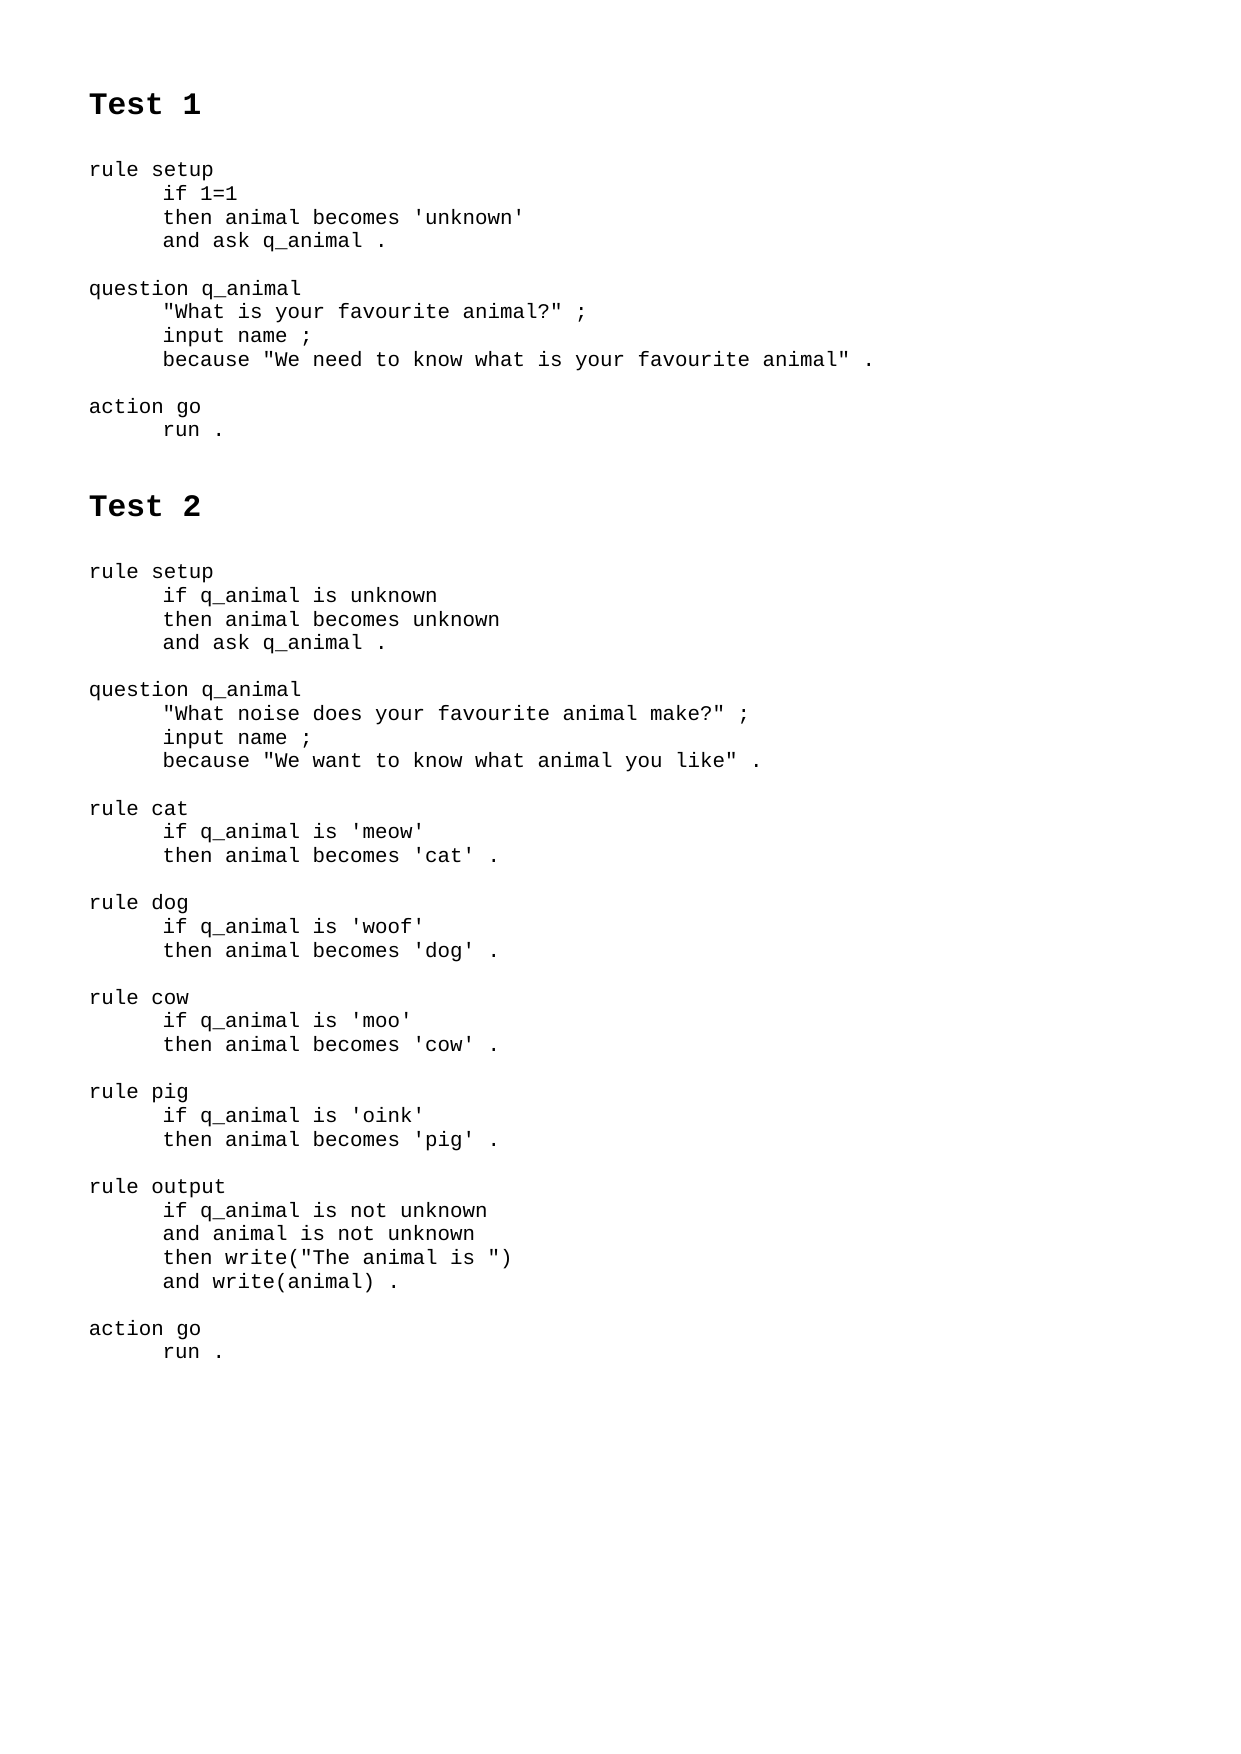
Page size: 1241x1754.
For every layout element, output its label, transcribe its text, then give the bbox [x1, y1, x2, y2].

text if q_animal is not unknown [88, 1200, 1152, 1223]
text and ask q_animal . [88, 230, 1152, 254]
text "What is your favourite animal?" ; [88, 301, 1152, 325]
text rule cow [88, 987, 1152, 1011]
text if q_animal is 'oink' [88, 1105, 1152, 1129]
text then animal becomes 'cat' . [88, 845, 1152, 869]
text Test 1 [88, 88, 1152, 124]
text rule setup [88, 561, 1152, 585]
text because "We want to know what animal you like" . [88, 750, 1152, 774]
text if q_animal is unknown [88, 585, 1152, 608]
text then animal becomes 'unknown' [88, 207, 1152, 230]
text rule output [88, 1176, 1152, 1200]
text run . [88, 1342, 1152, 1365]
text input name ; [88, 325, 1152, 348]
text and ask q_animal . [88, 632, 1152, 656]
text and write(animal) . [88, 1271, 1152, 1294]
text "What noise does your favourite animal make?" ; [88, 703, 1152, 727]
text if q_animal is 'moo' [88, 1011, 1152, 1034]
text if q_animal is 'meow' [88, 821, 1152, 845]
text then write("The animal is ") [88, 1247, 1152, 1271]
text and animal is not unknown [88, 1223, 1152, 1247]
text Test 2 [88, 490, 1152, 526]
text action go [88, 1318, 1152, 1342]
text then animal becomes unknown [88, 608, 1152, 632]
text if q_animal is 'woof' [88, 916, 1152, 939]
text question q_animal [88, 679, 1152, 703]
text action go [88, 396, 1152, 419]
text because "We need to know what is your favourite animal" . [88, 348, 1152, 372]
text rule cat [88, 798, 1152, 821]
text then animal becomes 'dog' . [88, 939, 1152, 963]
text then animal becomes 'pig' . [88, 1129, 1152, 1152]
text if 1=1 [88, 183, 1152, 207]
text question q_animal [88, 278, 1152, 301]
text then animal becomes 'cow' . [88, 1034, 1152, 1058]
text input name ; [88, 727, 1152, 750]
text run . [88, 419, 1152, 443]
text rule pig [88, 1081, 1152, 1105]
text rule setup [88, 159, 1152, 183]
text rule dog [88, 892, 1152, 916]
